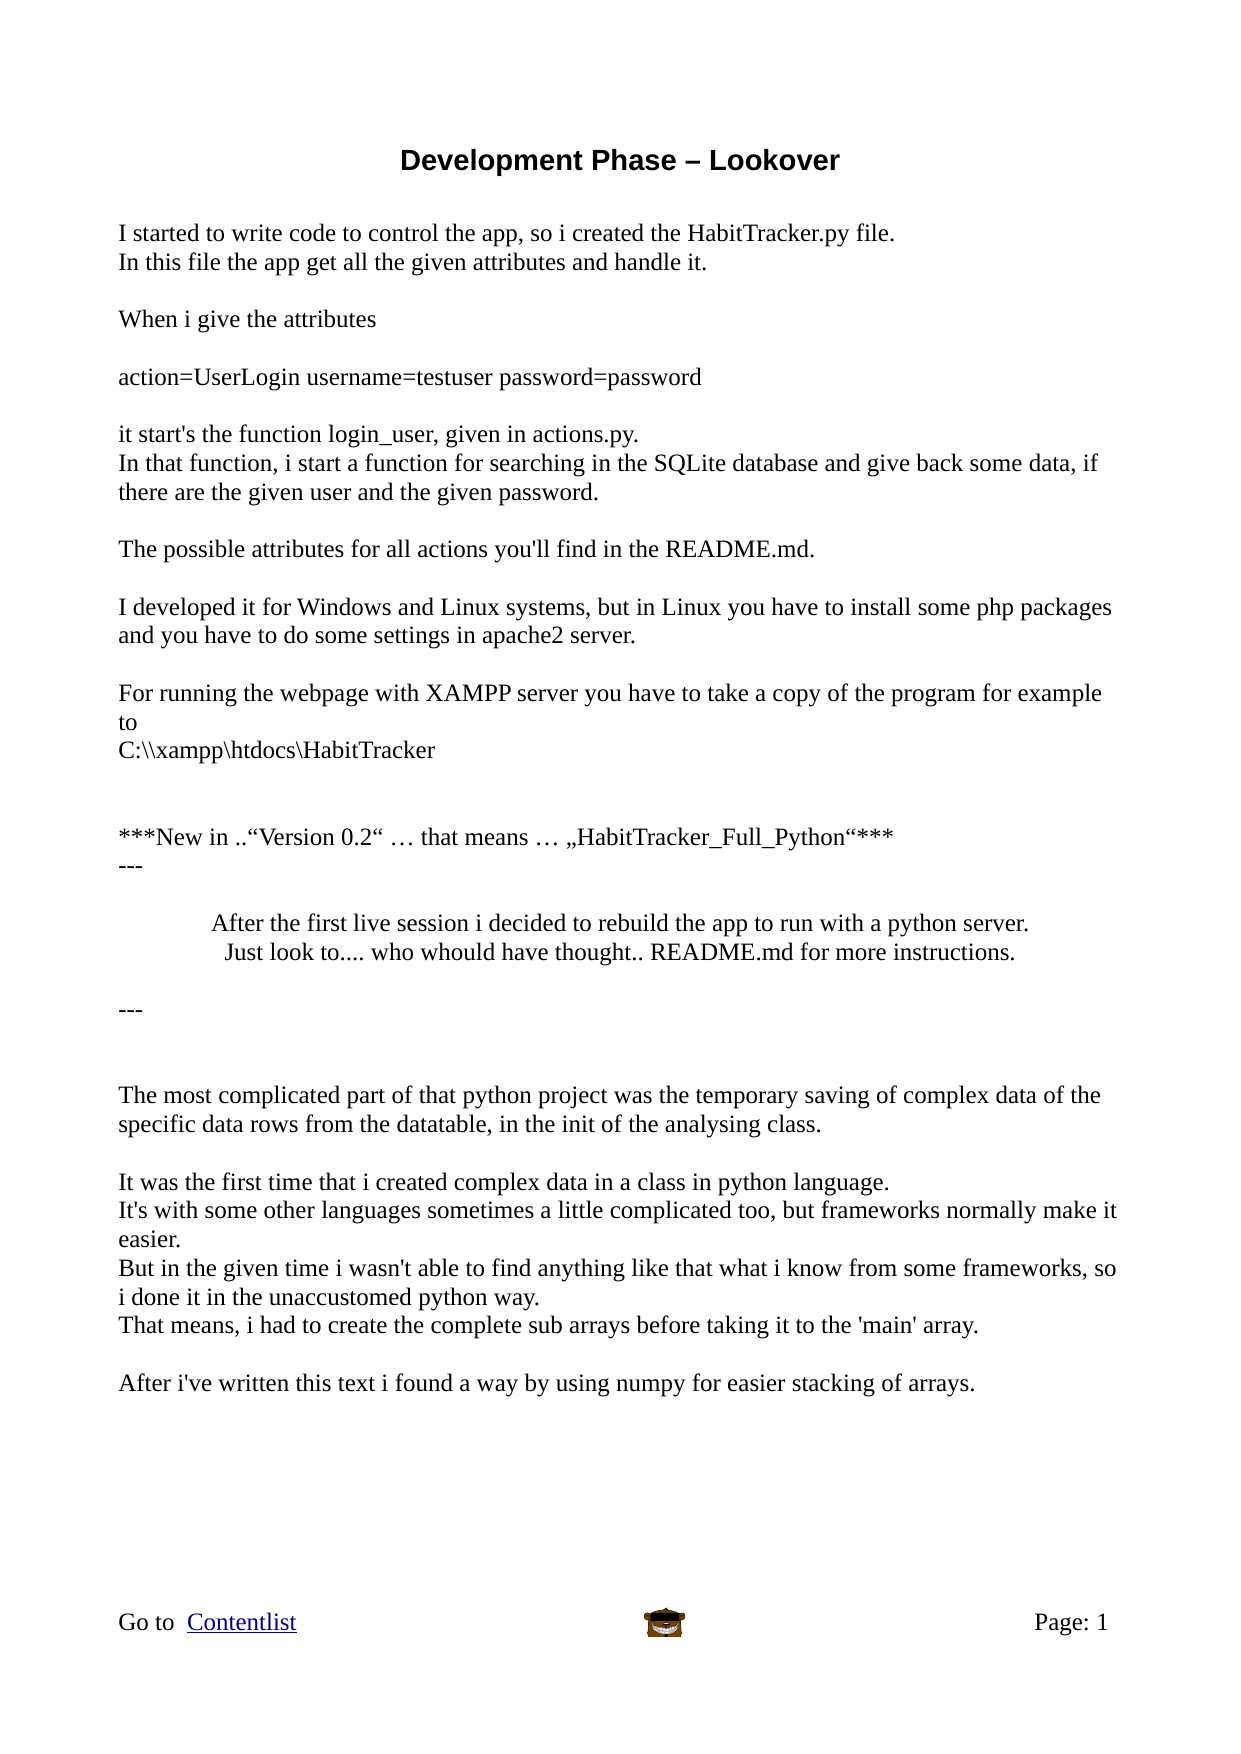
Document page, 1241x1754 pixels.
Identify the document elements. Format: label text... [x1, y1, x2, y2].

text ***New in ..“Version 0.2“ … that means … „HabitTracker_Full_Python“*** [118, 822, 1122, 850]
text --- [118, 994, 1122, 1052]
text --- [118, 850, 1122, 879]
text I started to write code to control the app, so i created the HabitTracker.py file. In this file the app get all the given attributes and handle it. When i give the attributes action=UserLogin username=testuser password=password it start's the function login_user, given in actions.py. In that function, i start a function for searching in the SQLite database and give back some data, if there are the given user and the given password. The possible attributes for all actions you'll find in the README.md. [118, 218, 1122, 563]
text After the first live session i decided to rebuild the app to run with a python server. [118, 879, 1122, 937]
text Just look to.... who whould have thought.. README.md for more instructions. [118, 937, 1122, 965]
text For running the webpage with XAMPP server you have to take a copy of the program for example to [118, 678, 1122, 735]
text The most complicated part of that python project was the temporary saving of complex data of the specific data rows from the datatable, in the init of the analysing class. It was the first time that i created complex data in a class in python language. It's with some other languages sometimes a little complicated too, but frameworks normally make it easier. But in the given time i wasn't able to find anything like that what i know from some frameworks, so i done it in the unaccustomed python way. That means, i had to create the complete sub arrays before taking it to the 'main' array. [118, 1052, 1122, 1339]
subtitle Development Phase – Lookover [118, 143, 1122, 177]
text I developed it for Windows and Linux systems, but in Linux you have to install some php packages and you have to do some settings in apache2 server. [118, 592, 1122, 649]
text After i've written this text i found a way by using numpy for easier stacking of arrays. [118, 1339, 1122, 1397]
picture [643, 1607, 686, 1637]
text C:\\xampp\htdocs\HabitTracker [118, 735, 1122, 764]
